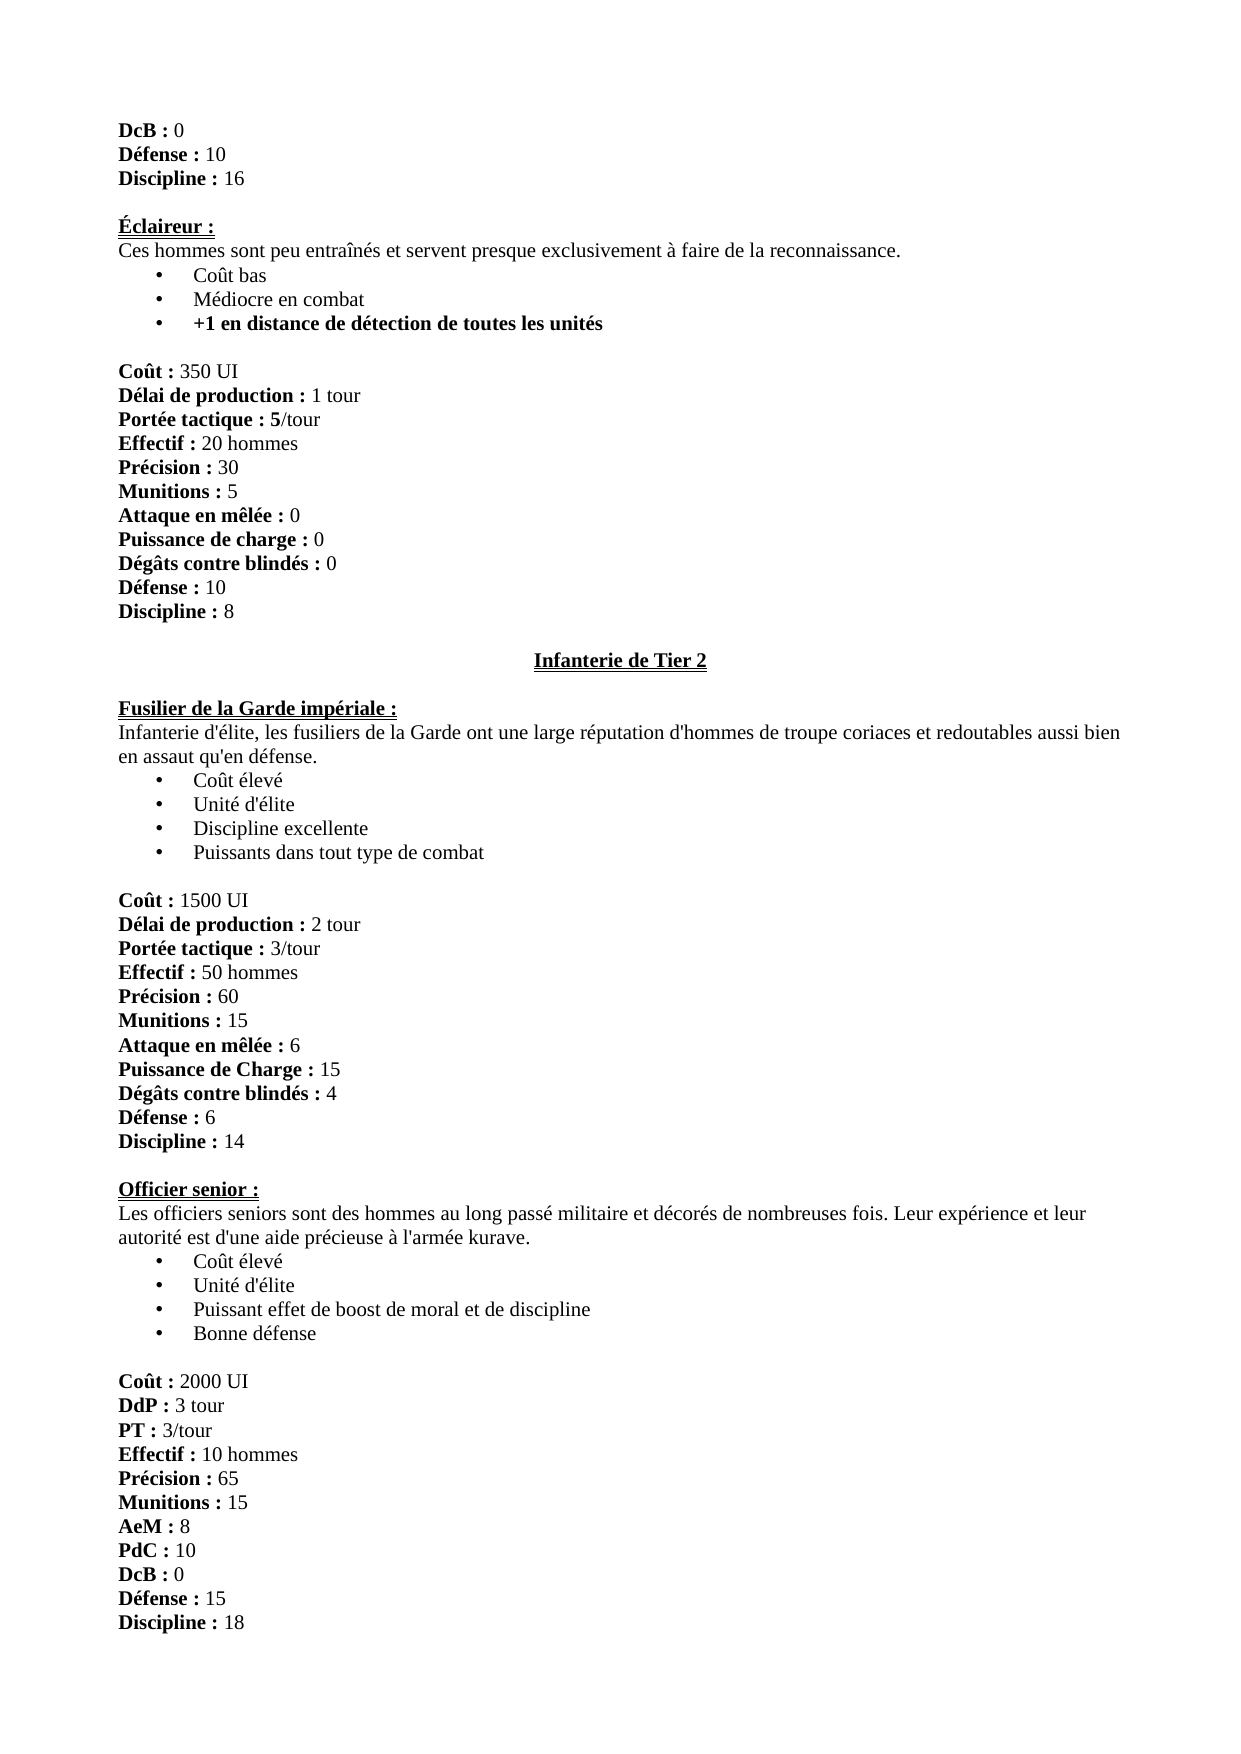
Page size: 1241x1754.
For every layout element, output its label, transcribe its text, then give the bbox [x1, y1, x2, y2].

text Portée tactique : 5/tour [118, 407, 1122, 431]
text Discipline : 8 [118, 599, 1122, 623]
text Discipline : 16 [118, 166, 1122, 190]
text Délai de production : 1 tour [118, 383, 1122, 407]
text Munitions : 15 [118, 1008, 1122, 1032]
list Discipline excellente [156, 816, 1122, 840]
text Les officiers seniors sont des hommes au long passé militaire et décorés de nombreuses fois. Leur expérience et leur autorité est d'une aide précieuse à l'armée kurave. [118, 1201, 1122, 1249]
list Unité d'élite [156, 792, 1122, 816]
text Coût : 2000 UI [118, 1369, 1122, 1393]
list Puissant effet de boost de moral et de discipline [156, 1297, 1122, 1321]
list Coût élevé [156, 768, 1122, 792]
text Puissance de Charge : 15 [118, 1057, 1122, 1081]
text Ces hommes sont peu entraînés et servent presque exclusivement à faire de la reconnaissance. [118, 238, 1122, 262]
list +1 en distance de détection de toutes les unités [156, 311, 1122, 335]
text Coût : 350 UI [118, 359, 1122, 383]
text Attaque en mêlée : 0 [118, 503, 1122, 527]
text Infanterie d'élite, les fusiliers de la Garde ont une large réputation d'hommes de troupe coriaces et redoutables aussi bien en assaut qu'en défense. [118, 720, 1122, 768]
text Portée tactique : 3/tour [118, 936, 1122, 960]
text Munitions : 15 [118, 1490, 1122, 1514]
list Coût bas [156, 262, 1122, 287]
text Délai de production : 2 tour [118, 912, 1122, 936]
text Précision : 65 [118, 1466, 1122, 1490]
text Défense : 15 [118, 1586, 1122, 1610]
text Effectif : 20 hommes [118, 431, 1122, 455]
text Défense : 6 [118, 1105, 1122, 1129]
list Coût élevé [156, 1249, 1122, 1273]
text DcB : 0 [118, 118, 1122, 142]
text AeM : 8 [118, 1514, 1122, 1538]
text Précision : 30 [118, 455, 1122, 479]
list Unité d'élite [156, 1273, 1122, 1297]
text Défense : 10 [118, 575, 1122, 599]
text Dégâts contre blindés : 4 [118, 1081, 1122, 1105]
text Attaque en mêlée : 6 [118, 1032, 1122, 1057]
text DcB : 0 [118, 1562, 1122, 1586]
text Munitions : 5 [118, 479, 1122, 503]
list Bonne défense [156, 1321, 1122, 1345]
text Discipline : 18 [118, 1610, 1122, 1634]
text Défense : 10 [118, 142, 1122, 166]
text Discipline : 14 [118, 1129, 1122, 1153]
text Dégâts contre blindés : 0 [118, 551, 1122, 575]
text Effectif : 50 hommes [118, 960, 1122, 984]
text Fusilier de la Garde impériale : [118, 696, 1122, 720]
text Officier senior : [118, 1177, 1122, 1201]
text Coût : 1500 UI [118, 888, 1122, 912]
text Précision : 60 [118, 984, 1122, 1008]
list Médiocre en combat [156, 287, 1122, 311]
text Effectif : 10 hommes [118, 1442, 1122, 1466]
text PT : 3/tour [118, 1417, 1122, 1442]
text DdP : 3 tour [118, 1393, 1122, 1417]
list Puissants dans tout type de combat [156, 840, 1122, 864]
text Puissance de charge : 0 [118, 527, 1122, 551]
text Éclaireur : [118, 214, 1122, 238]
text Infanterie de Tier 2 [118, 647, 1122, 672]
text PdC : 10 [118, 1538, 1122, 1562]
